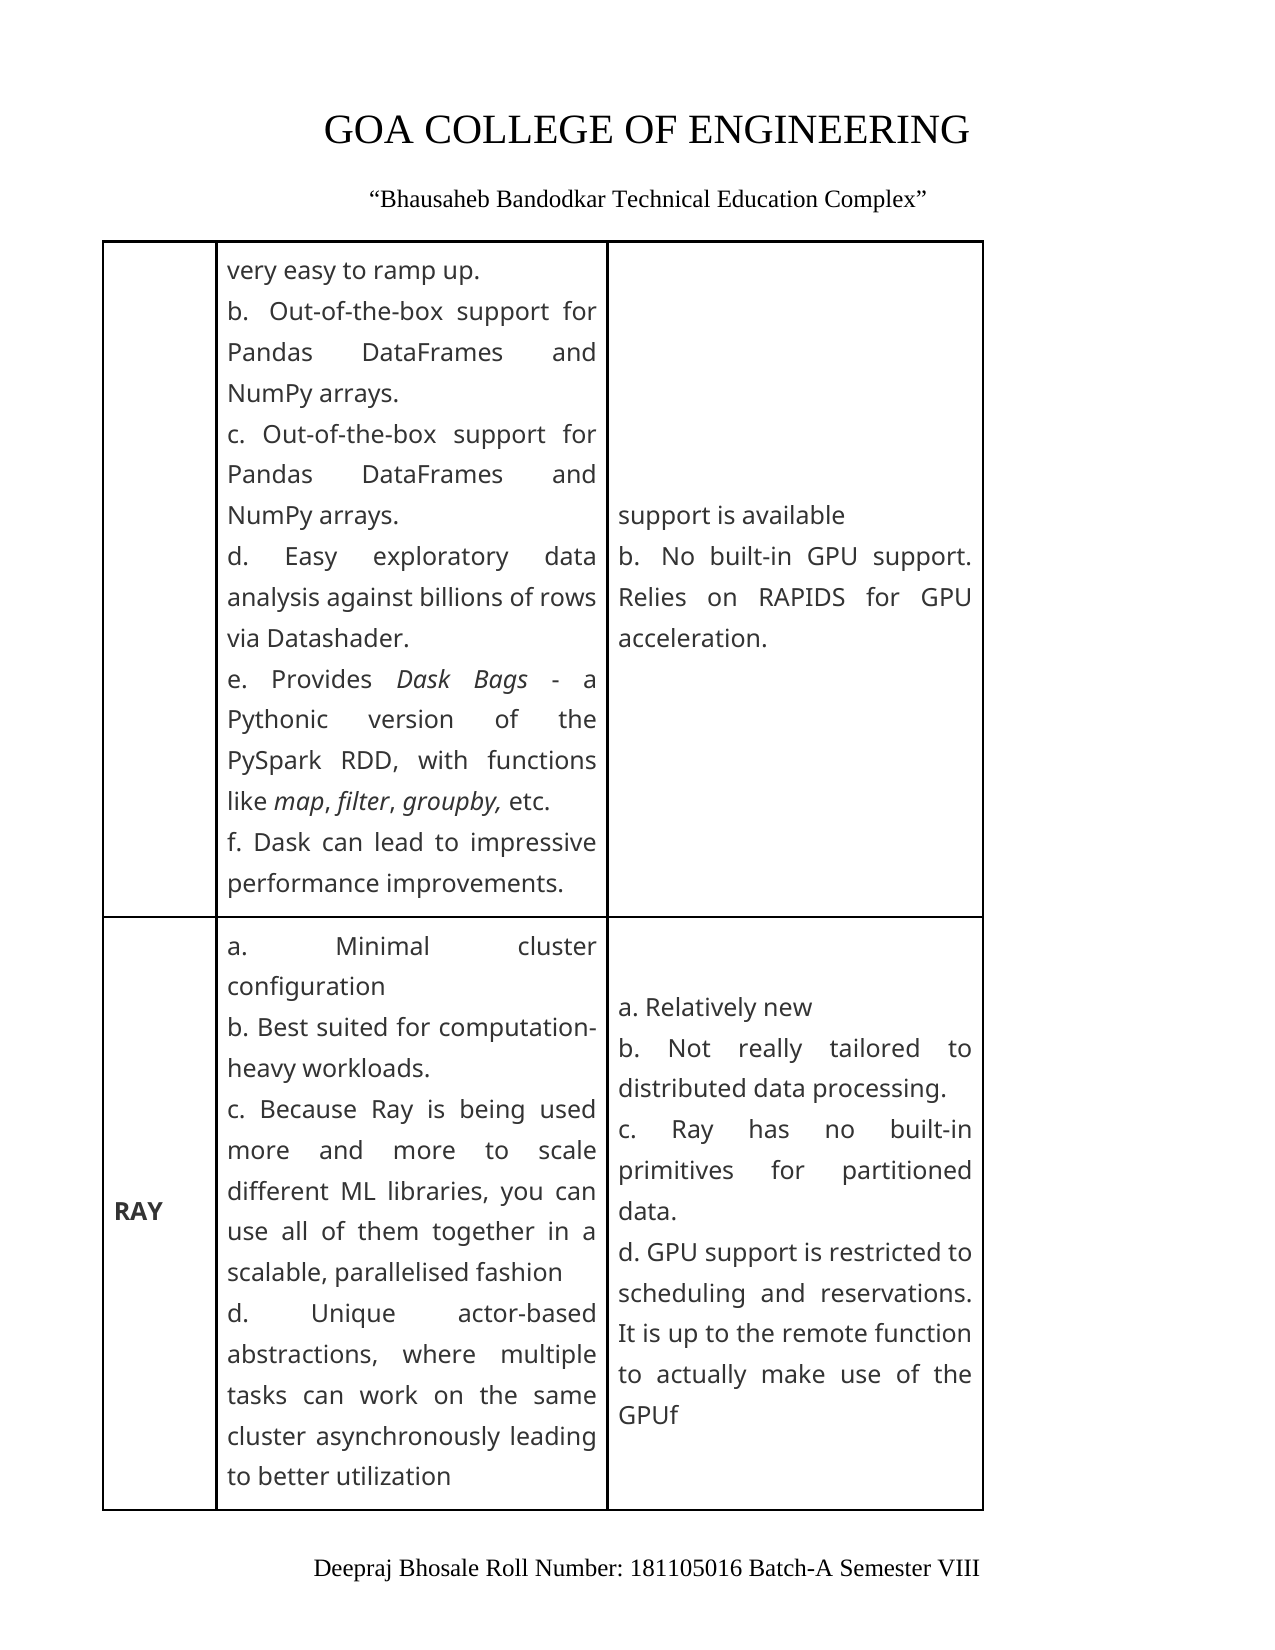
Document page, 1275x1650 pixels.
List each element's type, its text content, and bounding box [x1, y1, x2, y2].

table_cell RAY [104, 918, 215, 1509]
table_cell [104, 243, 215, 916]
table_cell support is available b. No built-in GPU support. Relies on RAPIDS for GPU acceleration. [609, 243, 982, 916]
table_cell a. Relatively new b. Not really tailored to distributed data processing. c. Ray has no built-in primitives for partitioned data. d. GPU support is restricted to scheduling and reservations. It is up to the remote function to actually make use of the GPUf [609, 918, 982, 1509]
table_cell a. Minimal cluster configuration b. Best suited for computation-heavy workloads. c. Because Ray is being used more and more to scale different ML libraries, you can use all of them together in a scalable, parallelised fashion d. Unique actor-based abstractions, where multiple tasks can work on the same cluster asynchronously leading to better utilization [218, 918, 606, 1509]
table_cell - very easy to ramp up. b. Out-of-the-box support for Pandas DataFrames and NumPy arrays. c. Out-of-the-box support for Pandas DataFrames and NumPy arrays. d. Easy exploratory data analysis against billions of rows via Datashader. e. Provides Dask Bags - a Pythonic version of the PySpark RDD, with functions like map, filter, groupby, etc. f. Dask can lead to impressive performance improvements. [218, 243, 606, 916]
